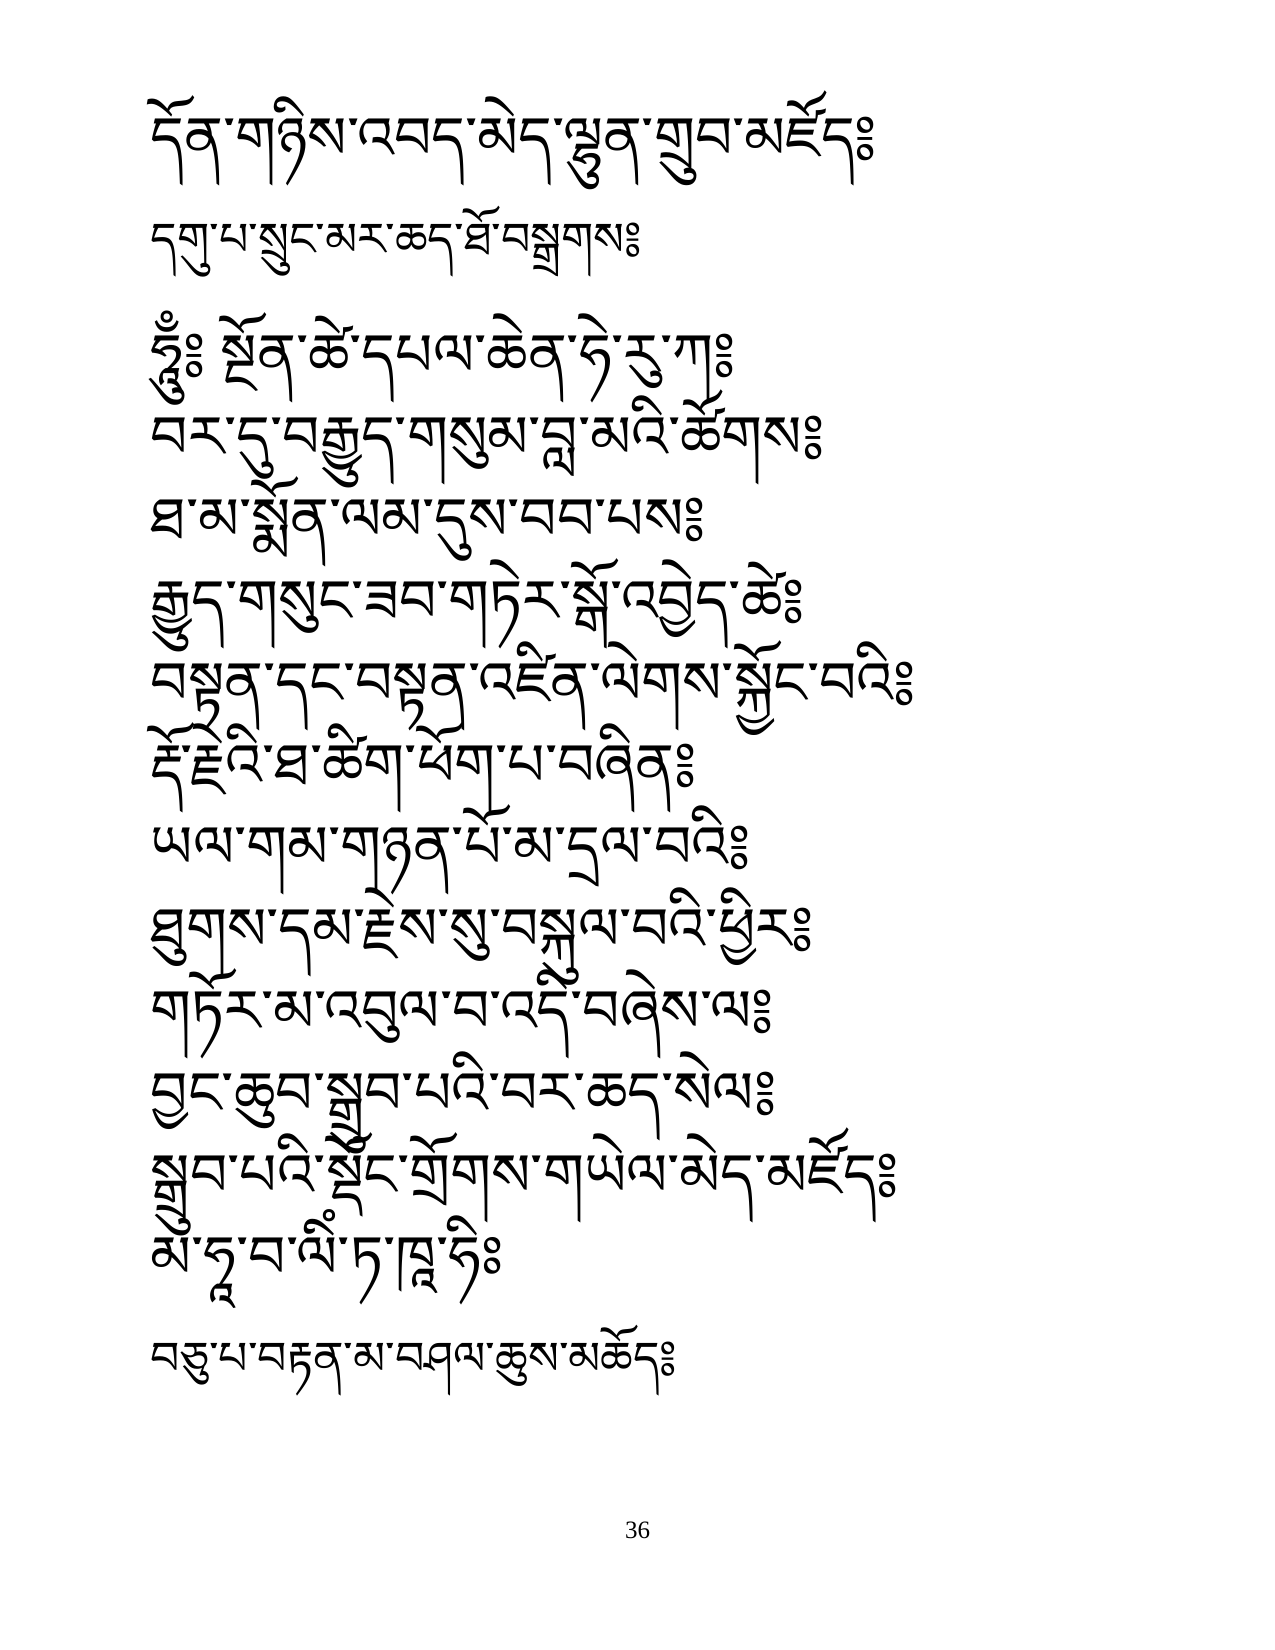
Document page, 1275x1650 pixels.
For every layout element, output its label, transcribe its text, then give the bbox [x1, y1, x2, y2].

text ཐུགས་དམ་རྗེས་སུ་བསྐུལ་བའི་ཕྱིར༔ [151, 897, 1169, 973]
text ཡལ་གམ་གཉན་པོ་མ་དྲལ་བའི༔ [151, 815, 1169, 891]
text དོན་གཉིས་འབད་མེད་ལྷུན་གྲུབ་མཛོད༔ [151, 106, 1169, 182]
text བསྟན་དང་བསྟན་འཛིན་ལེགས་སྐྱོང་བའི༔ [151, 651, 1169, 727]
text དགུ་པ་སྲུང་མར་ཆད་ཐོ་བསྒྲགས༔ [151, 188, 1169, 317]
text ཧཱུྃ༔ སྔོན་ཚེ་དཔལ་ཆེན་ཧེ་རུ་ཀ༔ [151, 323, 1169, 399]
text མ་ཧཱ་བ་ལིཾ་ཏ་ཁཱ་ཧིཿ [151, 1225, 1169, 1301]
text བར་དུ་བརྒྱུད་གསུམ་བླ་མའི་ཚོགས༔ [151, 405, 1169, 481]
text བཅུ་པ་བརྟན་མ་བཤལ་ཆུས་མཆོད༔ [151, 1307, 1169, 1436]
text ཐ་མ་སྨོན་ལམ་དུས་བབ་པས༔ [151, 487, 1169, 563]
text གཏོར་མ་འབུལ་བ་འདི་བཞེས་ལ༔ [151, 979, 1169, 1055]
text རྡོ་རྗེའི་ཐ་ཚིག་ཕོག་པ་བཞིན༔ [151, 733, 1169, 809]
text བྱང་ཆུབ་སྒྲུབ་པའི་བར་ཆད་སེལ༔ [151, 1061, 1169, 1137]
text རྒྱུད་གསུང་ཟབ་གཏེར་སྒོ་འབྱེད་ཚེ༔ [151, 569, 1169, 645]
text སྒྲུབ་པའི་སྡོང་གྲོགས་གཡེལ་མེད་མཛོད༔ [151, 1143, 1169, 1219]
